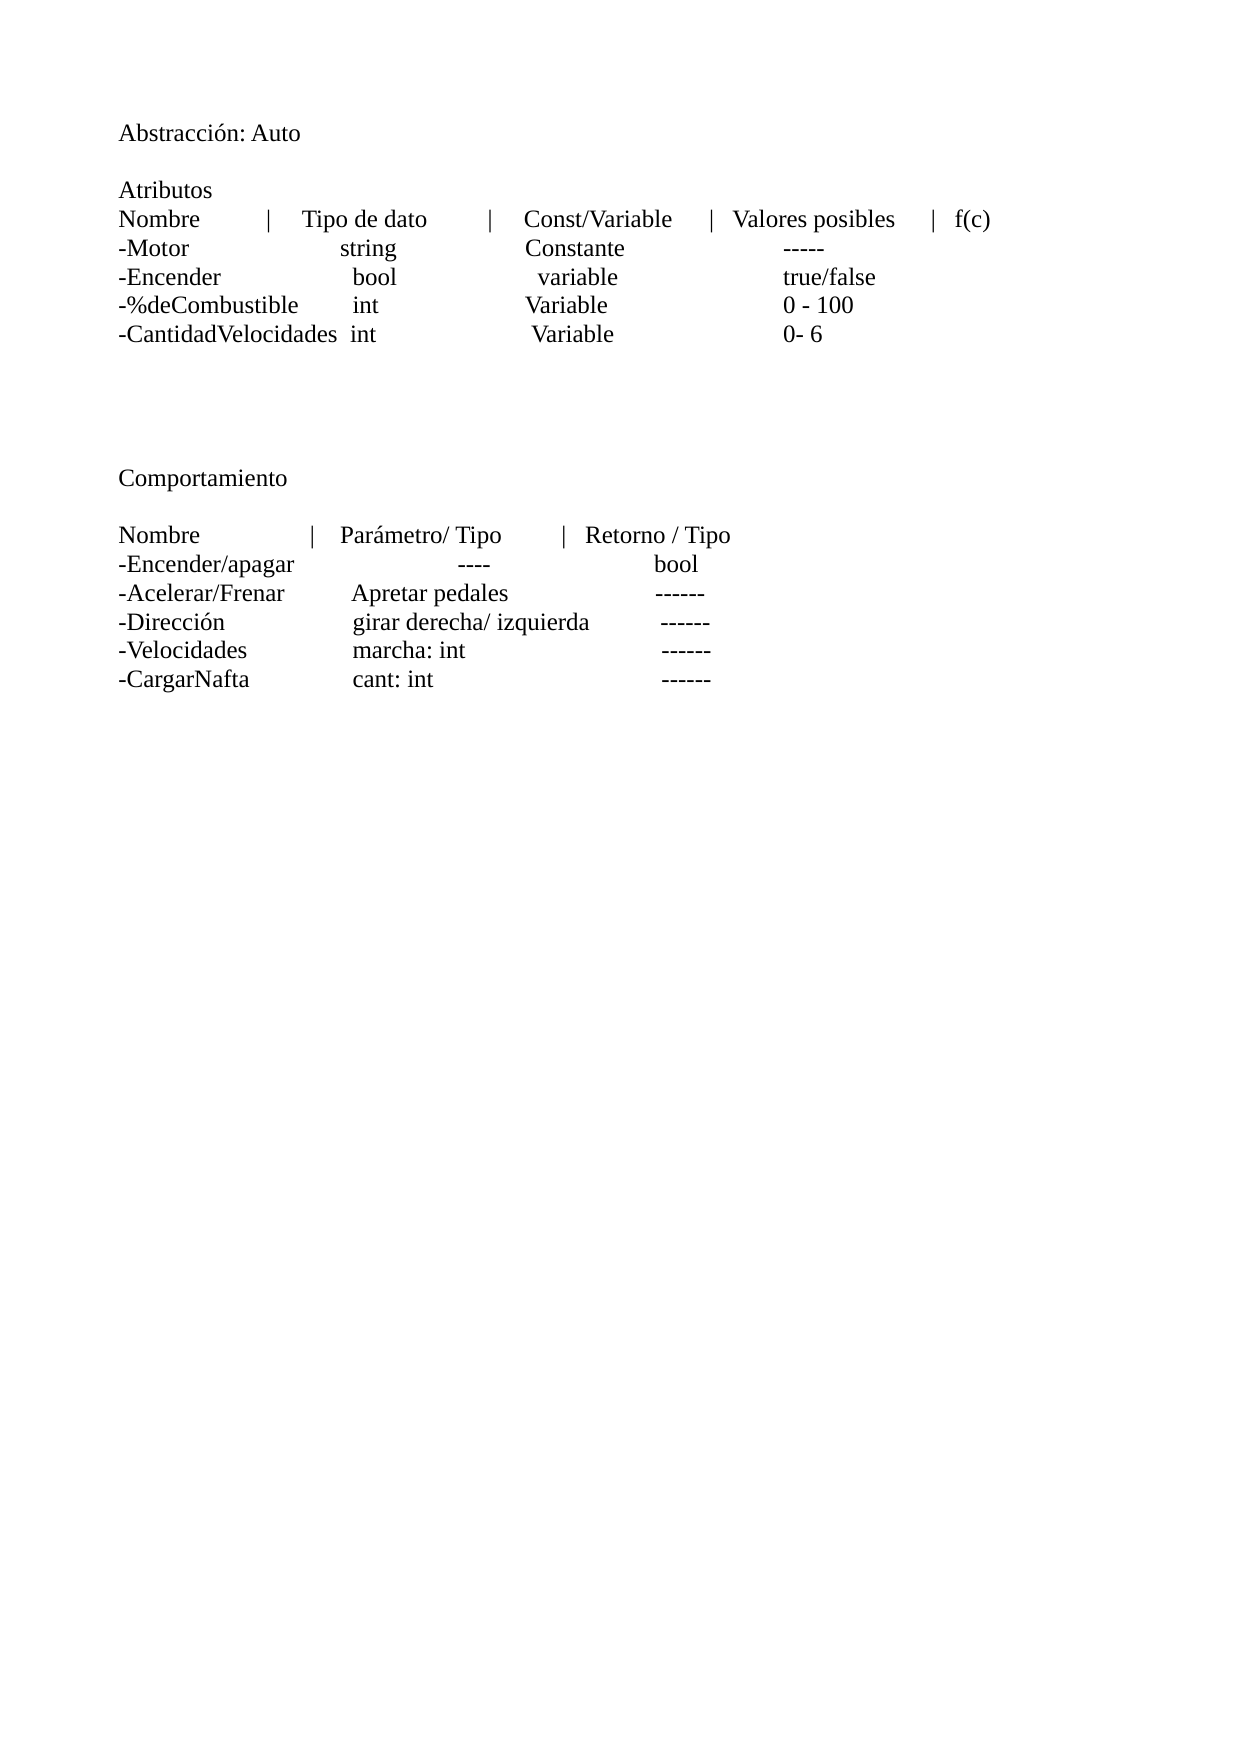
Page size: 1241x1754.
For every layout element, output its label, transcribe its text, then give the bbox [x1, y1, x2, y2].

text Atributos [118, 176, 1122, 204]
text -Dirección girar derecha/ izquierda ------ [118, 607, 1122, 636]
text -CantidadVelocidades int Variable 0- 6 [118, 319, 1122, 348]
text -Encender bool variable true/false [118, 262, 1122, 291]
text -CargarNafta cant: int ------ [118, 664, 1122, 693]
text Nombre | Parámetro/ Tipo | Retorno / Tipo [118, 521, 1122, 549]
text -Motor string Constante ----- [118, 233, 1122, 262]
text Abstracción: Auto [118, 118, 1122, 147]
text Comportamiento [118, 463, 1122, 492]
text Nombre | Tipo de dato | Const/Variable | Valores posibles | f(c) [118, 204, 1122, 233]
text -Acelerar/Frenar Apretar pedales ------ [118, 578, 1122, 607]
text -%deCombustible int Variable 0 - 100 [118, 291, 1122, 319]
text -Velocidades marcha: int ------ [118, 636, 1122, 664]
text -Encender/apagar ---- bool [118, 549, 1122, 578]
